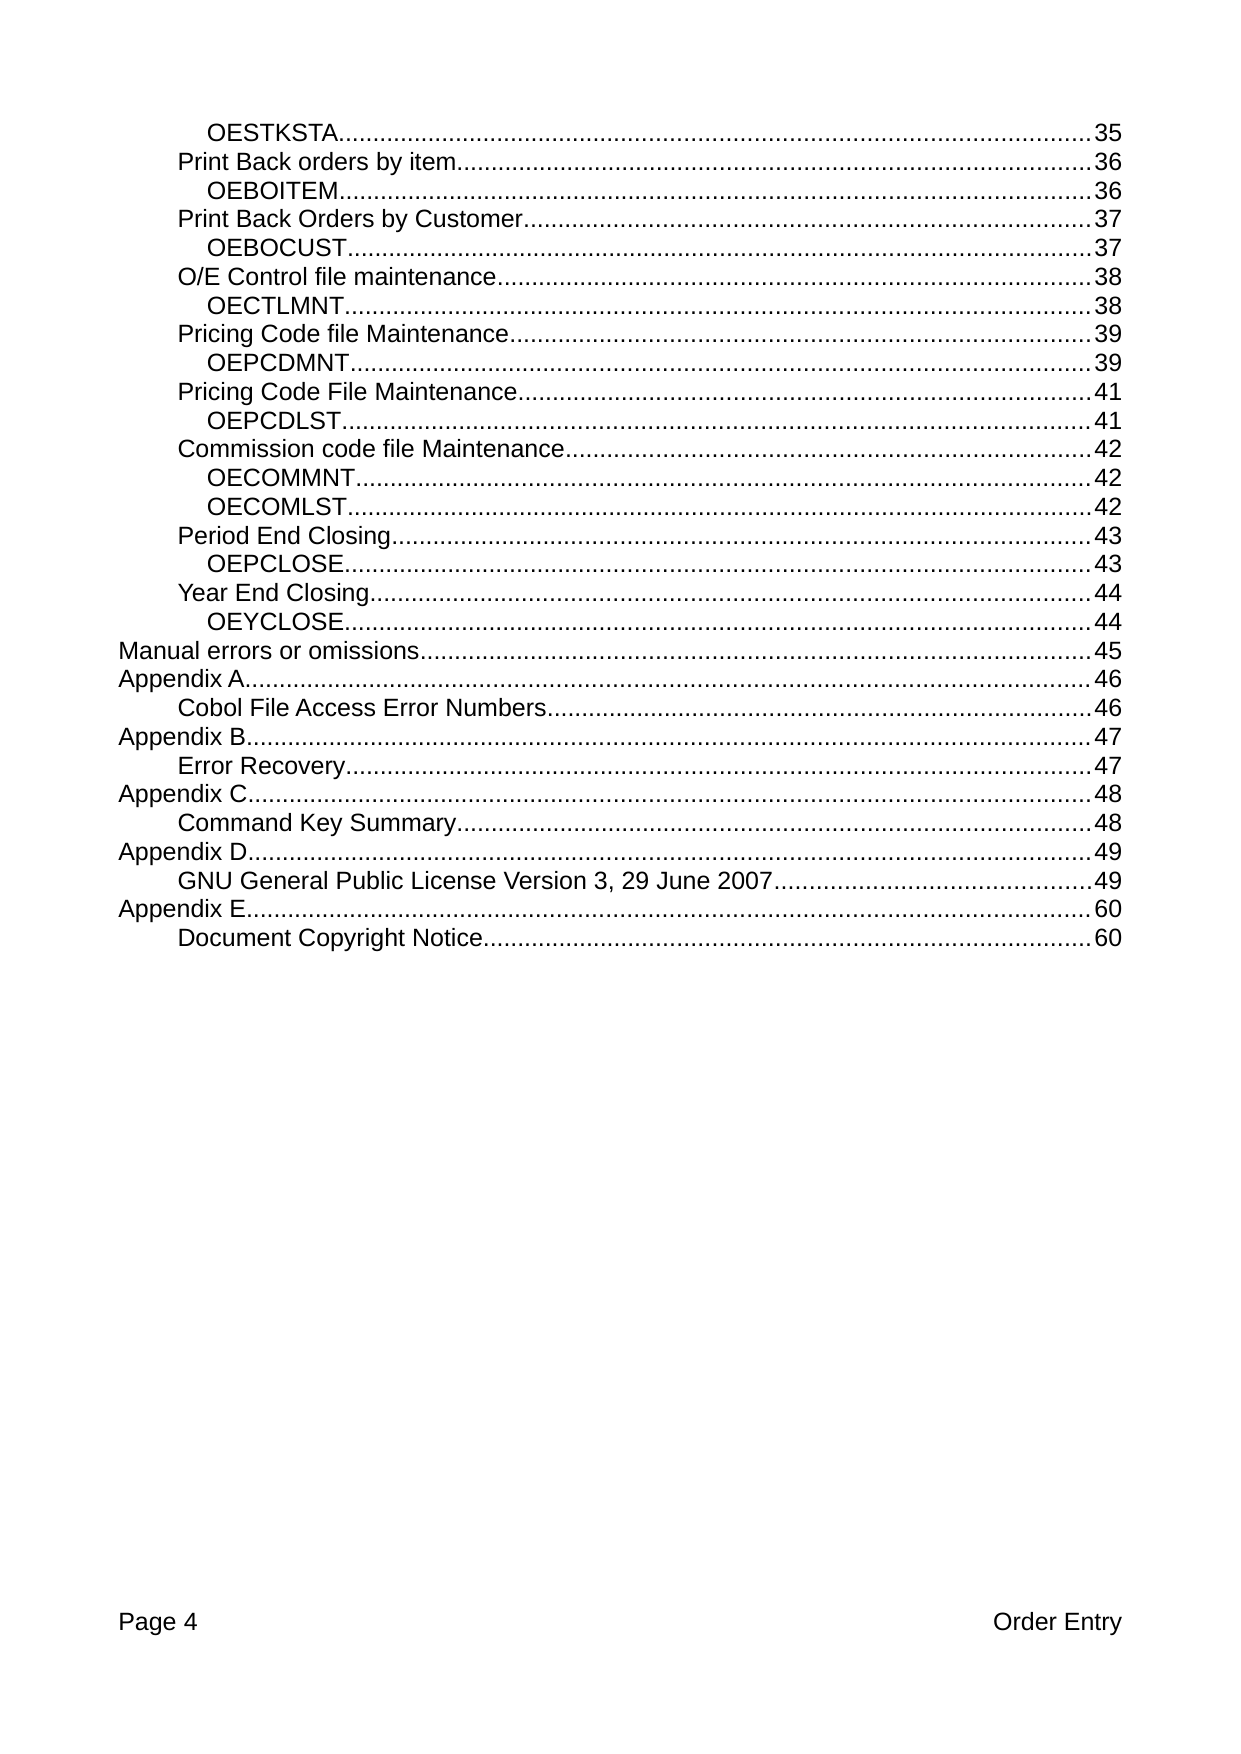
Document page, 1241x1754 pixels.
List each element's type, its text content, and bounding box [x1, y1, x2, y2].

text Pricing Code File Maintenance 41 [177, 377, 1122, 406]
text Pricing Code file Maintenance 39 [177, 319, 1122, 348]
text OEPCDLST 41 [207, 406, 1122, 434]
text Appendix B 47 [118, 722, 1122, 751]
text Error Recovery 47 [177, 751, 1122, 779]
text OEPCLOSE 43 [207, 549, 1122, 578]
text Print Back orders by item 36 [177, 147, 1122, 176]
text OECOMMNT 42 [207, 463, 1122, 492]
text OECOMLST 42 [207, 492, 1122, 521]
text Manual errors or omissions 45 [118, 636, 1122, 664]
text Appendix D 49 [118, 837, 1122, 866]
text OEPCDMNT 39 [207, 348, 1122, 377]
text Commission code file Maintenance 42 [177, 434, 1122, 463]
text Appendix E 60 [118, 894, 1122, 923]
text OEYCLOSE 44 [207, 607, 1122, 636]
text OECTLMNT 38 [207, 291, 1122, 319]
text Command Key Summary 48 [177, 808, 1122, 837]
text Appendix C 48 [118, 779, 1122, 808]
text GNU General Public License Version 3, 29 June 2007 49 [177, 866, 1122, 894]
text OEBOCUST 37 [207, 233, 1122, 262]
text OEBOITEM 36 [207, 176, 1122, 204]
text OESTKSTA 35 [207, 118, 1122, 147]
text Document Copyright Notice 60 [177, 923, 1122, 952]
text Cobol File Access Error Numbers 46 [177, 693, 1122, 722]
text Year End Closing 44 [177, 578, 1122, 607]
text Appendix A 46 [118, 664, 1122, 693]
text Period End Closing 43 [177, 521, 1122, 549]
text Print Back Orders by Customer 37 [177, 204, 1122, 233]
text O/E Control file maintenance 38 [177, 262, 1122, 291]
